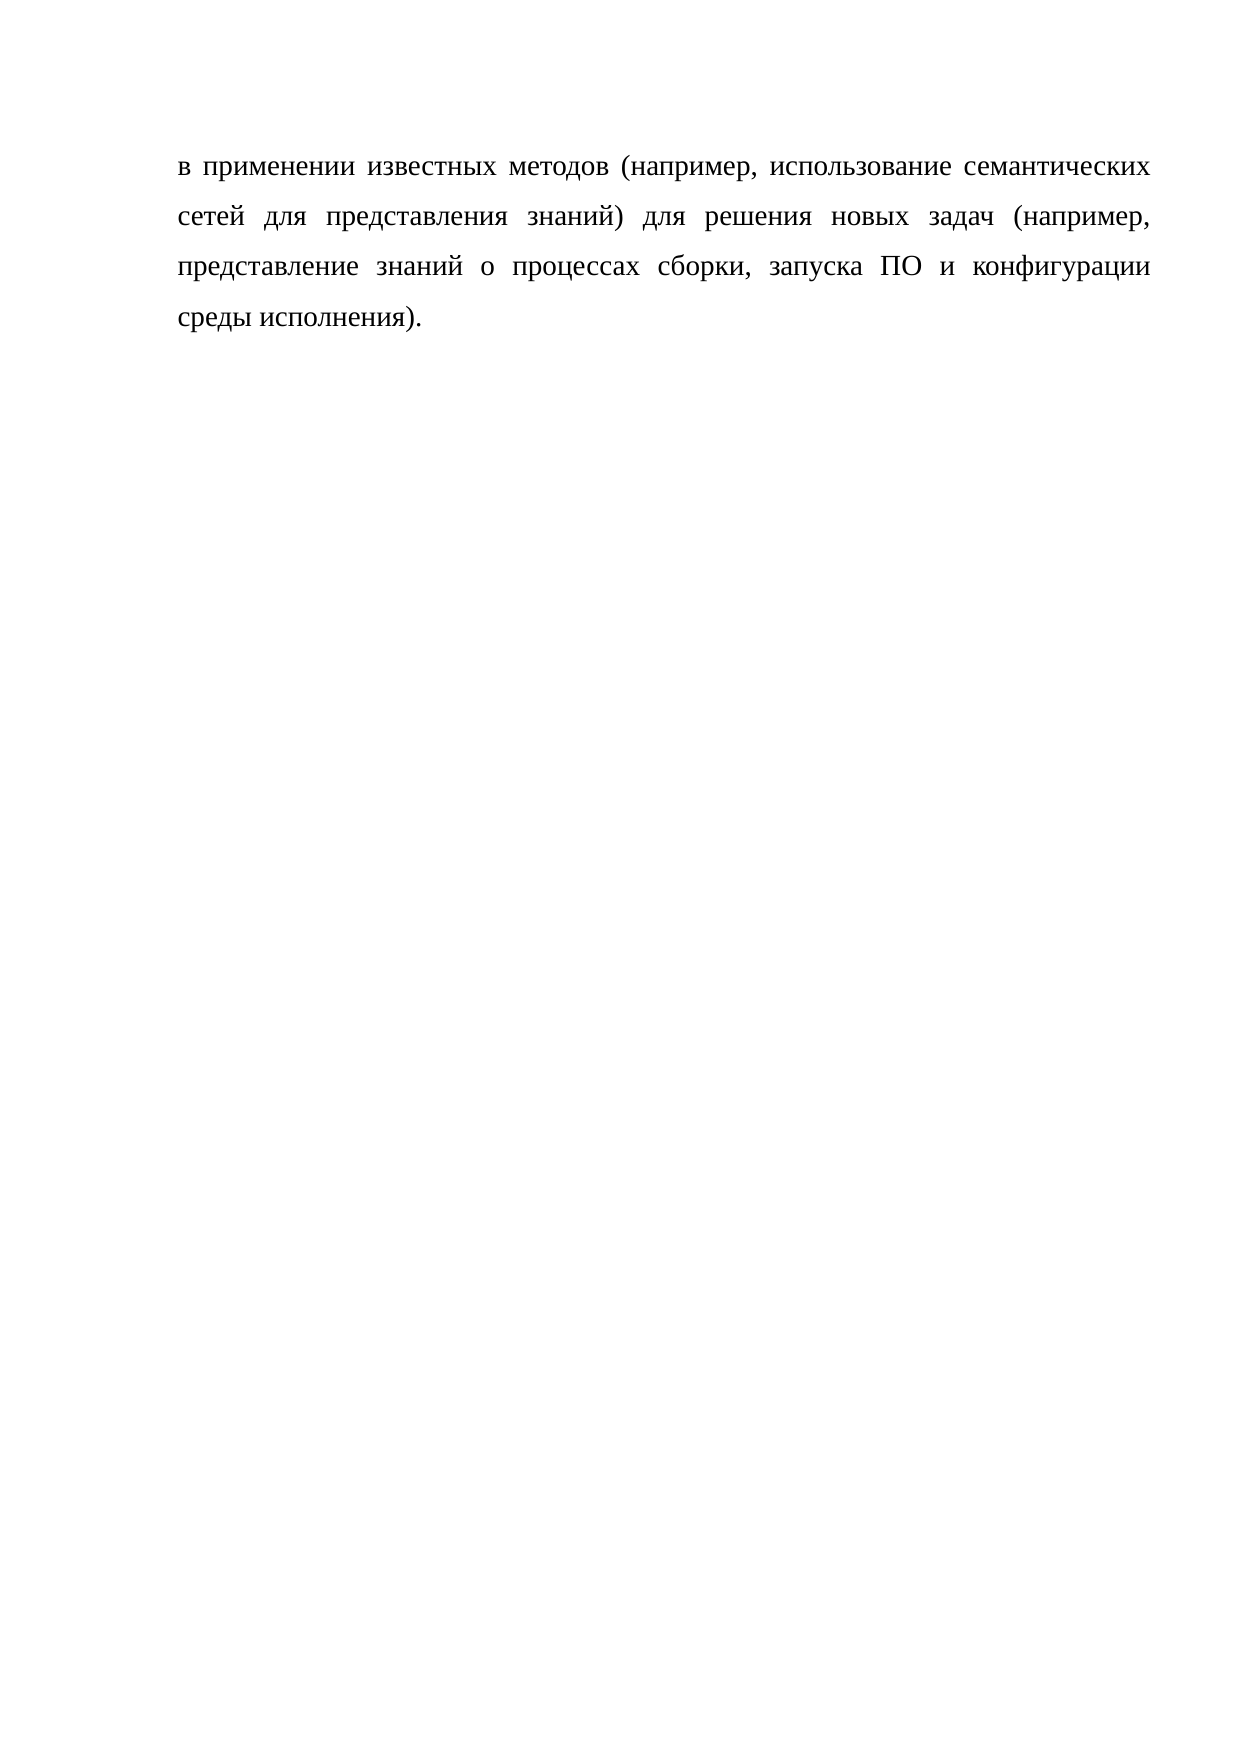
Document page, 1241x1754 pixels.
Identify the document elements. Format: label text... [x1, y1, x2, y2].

text в применении известных методов (например, использование семантических сетей для представления знаний) для решения новых задач (например, представление знаний о процессах сборки, запуска ПО и конфигурации среды исполнения). [177, 148, 1152, 332]
